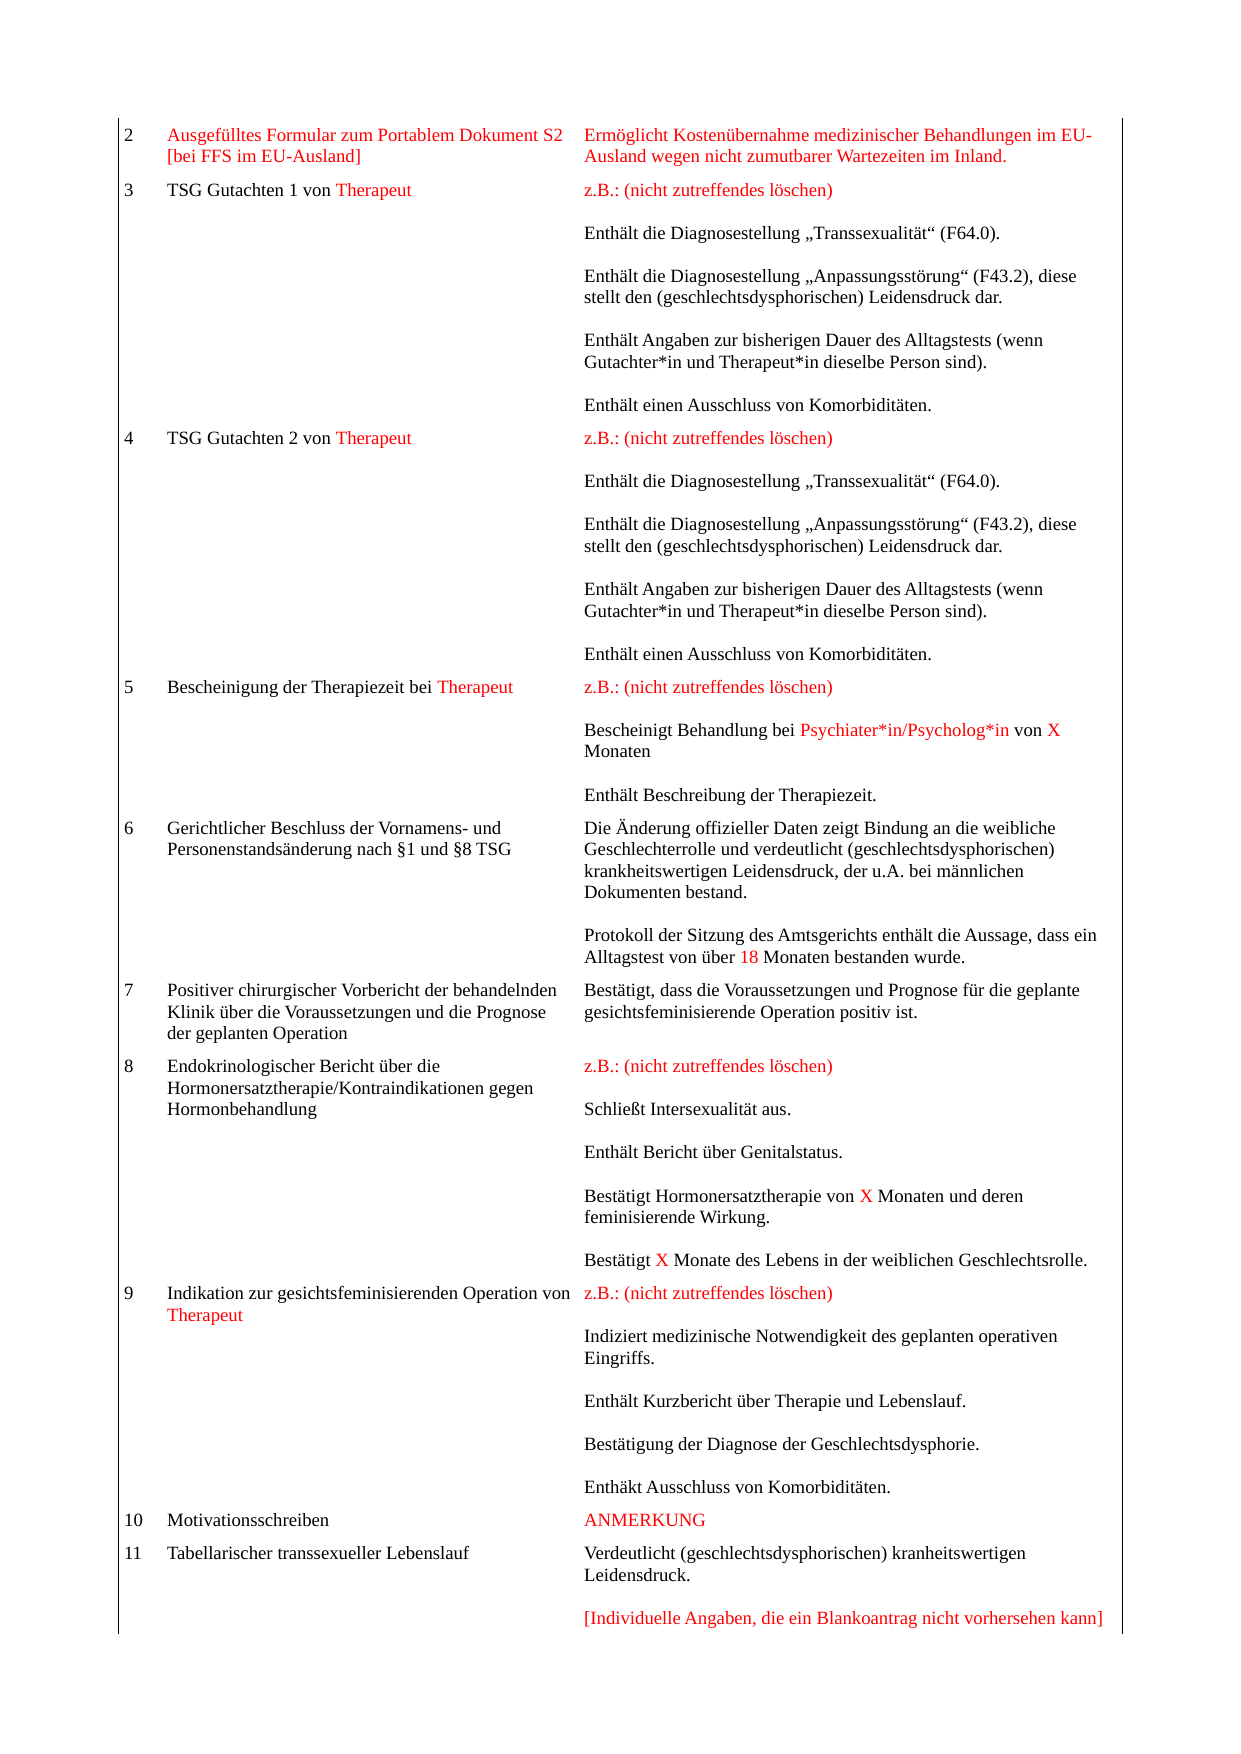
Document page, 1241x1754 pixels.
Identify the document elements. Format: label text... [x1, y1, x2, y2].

table_cell ANMERKUNG [578, 1504, 1122, 1537]
table_cell 9 [119, 1276, 161, 1503]
table_cell 6 [119, 811, 161, 973]
table_cell Bestätigt, dass die Voraussetzungen und Prognose für die geplante gesichtsfeminisierende Operation positiv ist. [578, 973, 1122, 1049]
table_cell z.B.: (nicht zutreffendes löschen) Bescheinigt Behandlung bei Psychiater*in/Psycholog*in von X Monaten Enthält Beschreibung der Therapiezeit. [578, 670, 1122, 811]
table_cell 7 [119, 973, 161, 1049]
table_cell Positiver chirurgischer Vorbericht der behandelnden Klinik über die Voraussetzungen und die Prognose der geplanten Operation [161, 973, 578, 1049]
table_cell z.B.: (nicht zutreffendes löschen) Enthält die Diagnosestellung „Transsexualität“ (F64.0). Enthält die Diagnosestellung „Anpassungsstörung“ (F43.2), diese stellt den (geschlechtsdysphorischen) Leidensdruck dar. Enthält Angaben zur bisherigen Dauer des Alltagstests (wenn Gutachter*in und Therapeut*in dieselbe Person sind). Enthält einen Ausschluss von Komorbiditäten. [578, 173, 1122, 421]
table_cell Die Änderung offizieller Daten zeigt Bindung an die weibliche Geschlechterrolle und verdeutlicht (geschlechtsdysphorischen) krankheitswertigen Leidensdruck, der u.A. bei männlichen Dokumenten bestand. Protokoll der Sitzung des Amtsgerichts enthält die Aussage, dass ein Alltagstest von über 18 Monaten bestanden wurde. [578, 811, 1122, 973]
table_cell Tabellarischer transsexueller Lebenslauf [161, 1537, 578, 1634]
table_cell TSG Gutachten 1 von Therapeut [161, 173, 578, 421]
table_cell Verdeutlicht (geschlechtsdysphorischen) kranheitswertigen Leidensdruck. [Individuelle Angaben, die ein Blankoantrag nicht vorhersehen kann] [578, 1537, 1122, 1634]
table_cell 10 [119, 1504, 161, 1537]
table_cell Indikation zur gesichtsfeminisierenden Operation von Therapeut [161, 1276, 578, 1503]
table_cell z.B.: (nicht zutreffendes löschen) Enthält die Diagnosestellung „Transsexualität“ (F64.0). Enthält die Diagnosestellung „Anpassungsstörung“ (F43.2), diese stellt den (geschlechtsdysphorischen) Leidensdruck dar. Enthält Angaben zur bisherigen Dauer des Alltagstests (wenn Gutachter*in und Therapeut*in dieselbe Person sind). Enthält einen Ausschluss von Komorbiditäten. [578, 421, 1122, 670]
table_cell 8 [119, 1049, 161, 1276]
table_cell 5 [119, 670, 161, 811]
table_cell Ermöglicht Kostenübernahme medizinischer Behandlungen im EU-Ausland wegen nicht zumutbarer Wartezeiten im Inland. [578, 118, 1122, 173]
table_cell 11 [119, 1537, 161, 1634]
table_cell Motivationsschreiben [161, 1504, 578, 1537]
table_cell Bescheinigung der Therapiezeit bei Therapeut [161, 670, 578, 811]
table_cell 4 [119, 421, 161, 670]
table_cell Endokrinologischer Bericht über die Hormonersatztherapie/Kontraindikationen gegen Hormonbehandlung [161, 1049, 578, 1276]
table_cell Gerichtlicher Beschluss der Vornamens- und Personenstandsänderung nach §1 und §8 TSG [161, 811, 578, 973]
table_cell Ausgefülltes Formular zum Portablem Dokument S2 [bei FFS im EU-Ausland] [161, 118, 578, 173]
table_cell z.B.: (nicht zutreffendes löschen) Schließt Intersexualität aus. Enthält Bericht über Genitalstatus. Bestätigt Hormonersatztherapie von X Monaten und deren feminisierende Wirkung. Bestätigt X Monate des Lebens in der weiblichen Geschlechtsrolle. [578, 1049, 1122, 1276]
table_cell TSG Gutachten 2 von Therapeut [161, 421, 578, 670]
table_cell 2 [119, 118, 161, 173]
table_cell 3 [119, 173, 161, 421]
table_cell z.B.: (nicht zutreffendes löschen) Indiziert medizinische Notwendigkeit des geplanten operativen Eingriffs. Enthält Kurzbericht über Therapie und Lebenslauf. Bestätigung der Diagnose der Geschlechtsdysphorie. Enthäkt Ausschluss von Komorbiditäten. [578, 1276, 1122, 1503]
